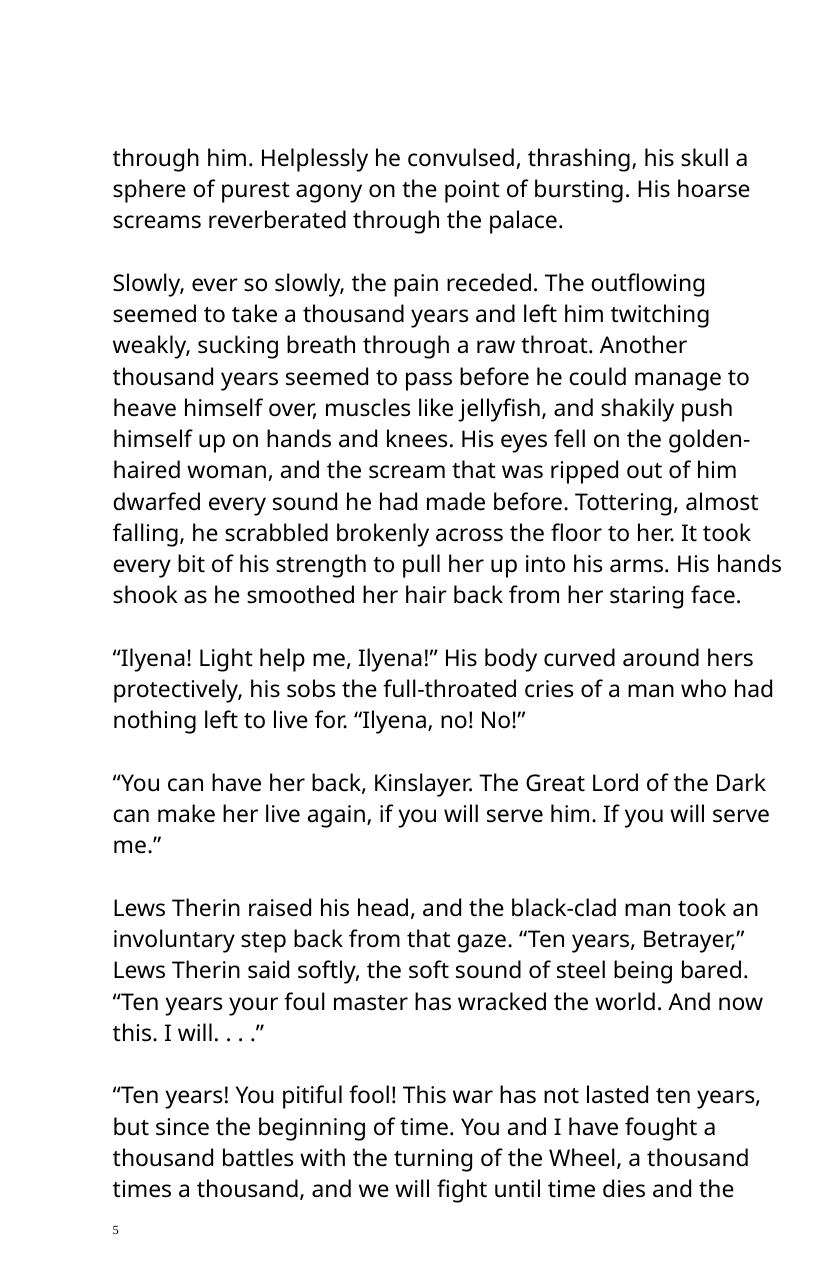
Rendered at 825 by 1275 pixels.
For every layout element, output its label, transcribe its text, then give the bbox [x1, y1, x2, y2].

text “Ten years! You pitiful fool! This war has not lasted ten years, but since the beginning of time. You and I have fought a thousand battles with the turning of the Wheel, a thousand times a thousand, and we will fight until time dies and the [112, 1079, 787, 1204]
text Lews Therin raised his head, and the black-clad man took an involuntary step back from that gaze. “Ten years, Betrayer,” Lews Therin said softly, the soft sound of steel being bared. “Ten years your foul master has wracked the world. And now this. I will. . . .” [112, 892, 787, 1048]
text through him. Helplessly he convulsed, thrashing, his skull a sphere of purest agony on the point of bursting. His hoarse screams reverberated through the palace. [112, 142, 787, 236]
text “You can have her back, Kinslayer. The Great Lord of the Dark can make her live again, if you will serve him. If you will serve me.” [112, 767, 787, 861]
text Slowly, ever so slowly, the pain receded. The outflowing seemed to take a thousand years and left him twitching weakly, sucking breath through a raw throat. Another thousand years seemed to pass before he could manage to heave himself over, muscles like jellyfish, and shakily push himself up on hands and knees. His eyes fell on the golden-haired woman, and the scream that was ripped out of him dwarfed every sound he had made before. Tottering, almost falling, he scrabbled brokenly across the floor to her. It took every bit of his strength to pull her up into his arms. His hands shook as he smoothed her hair back from her staring face. [112, 267, 787, 611]
text “Ilyena! Light help me, Ilyena!” His body curved around hers protectively, his sobs the full-throated cries of a man who had nothing left to live for. “Ilyena, no! No!” [112, 642, 787, 736]
